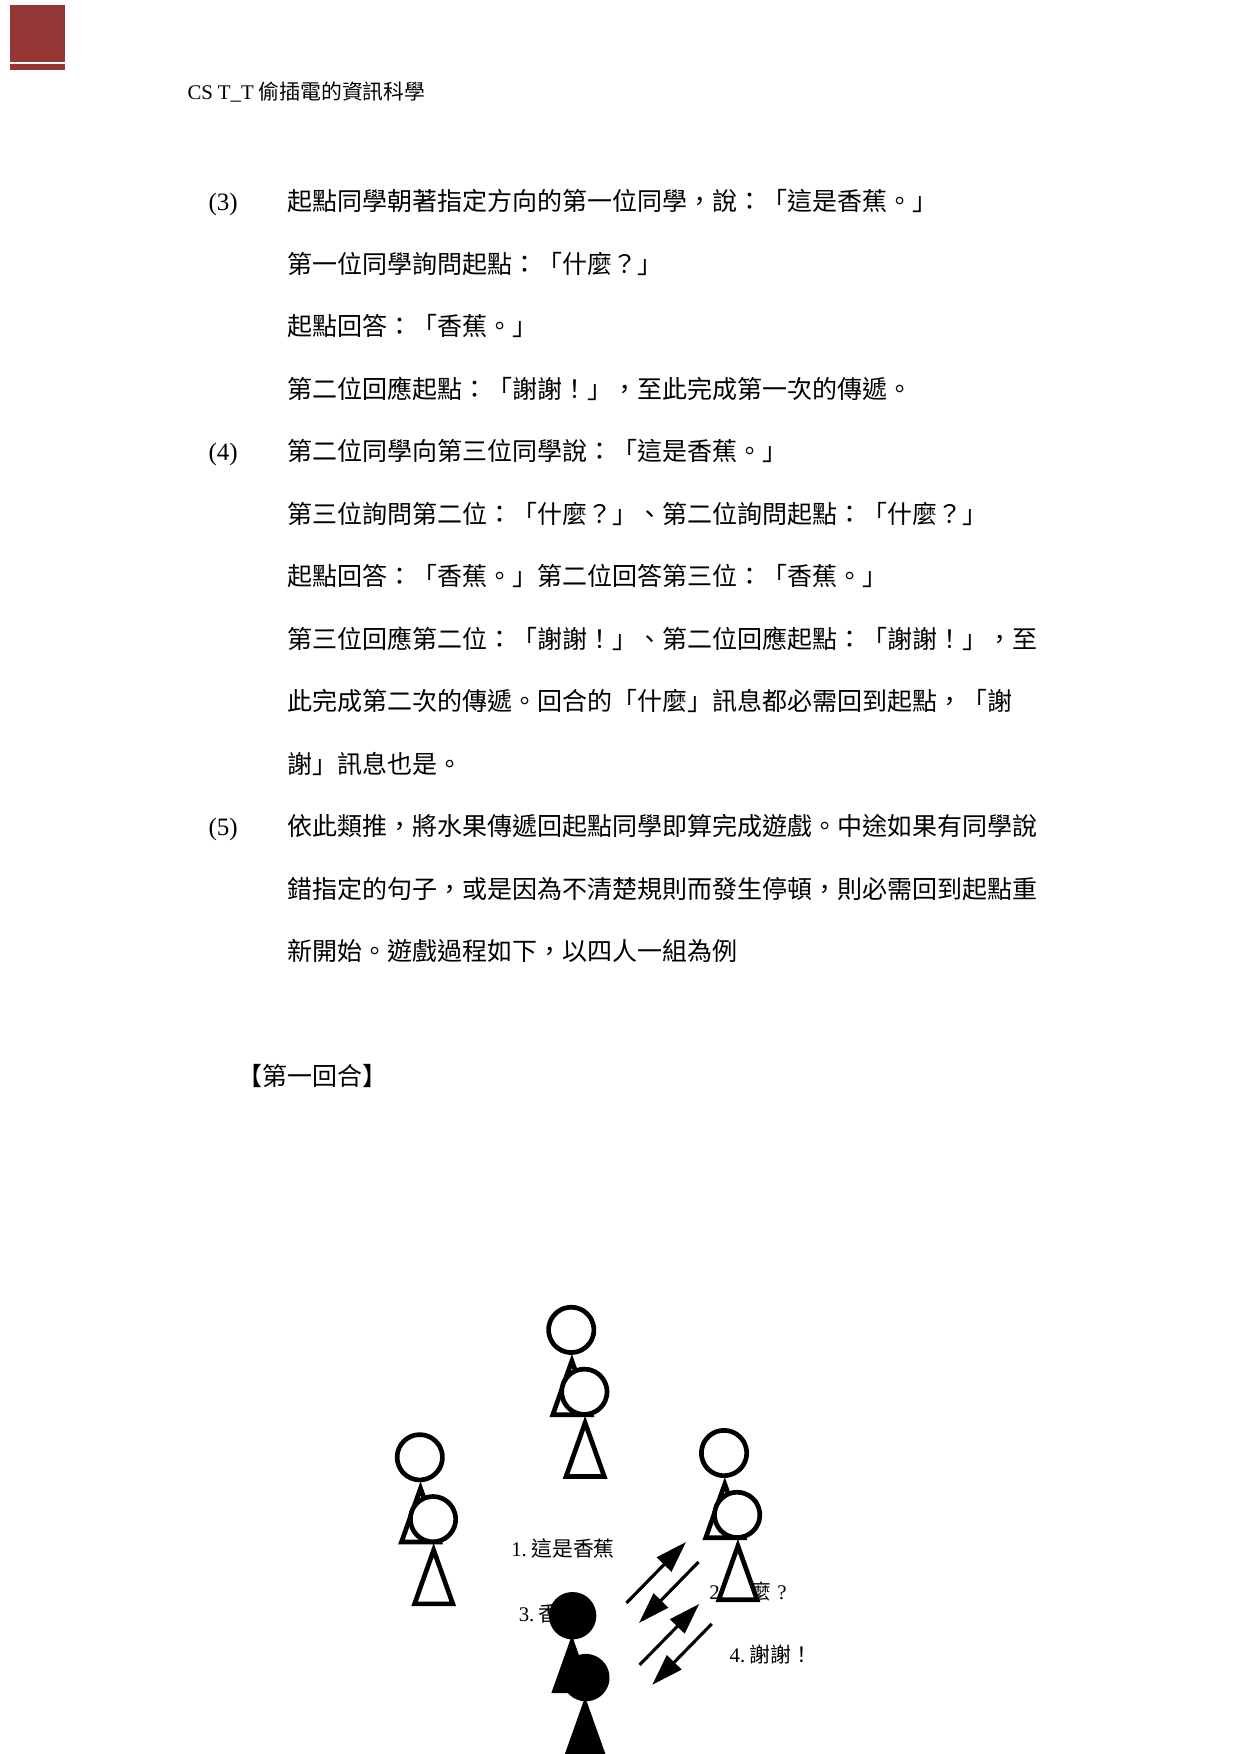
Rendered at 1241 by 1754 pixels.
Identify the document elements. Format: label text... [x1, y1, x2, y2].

text 【第一回合】 [237, 1033, 1053, 1096]
list 起點同學朝著指定方向的第一位同學，說：「這是香蕉。」 第一位同學詢問起點：「什麼？」 起點回答：「香蕉。」 第二位回應起點：「謝謝！」，至此完成第一次的傳遞。 [237, 158, 1053, 408]
list 依此類推，將水果傳遞回起點同學即算完成遊戲。中途如果有同學說錯指定的句子，或是因為不清楚規則而發生停頓，則必需回到起點重新開始。遊戲過程如下，以四人一組為例 [237, 783, 1053, 1033]
list 第二位同學向第三位同學說：「這是香蕉。」 第三位詢問第二位：「什麼？」、第二位詢問起點：「什麼？」 起點回答：「香蕉。」第二位回答第三位：「香蕉。」 第三位回應第二位：「謝謝！」、第二位回應起點：「謝謝！」，至此完成第二次的傳遞。回合的「什麼」訊息都必需回到起點，「謝謝」訊息也是。 [237, 408, 1053, 783]
